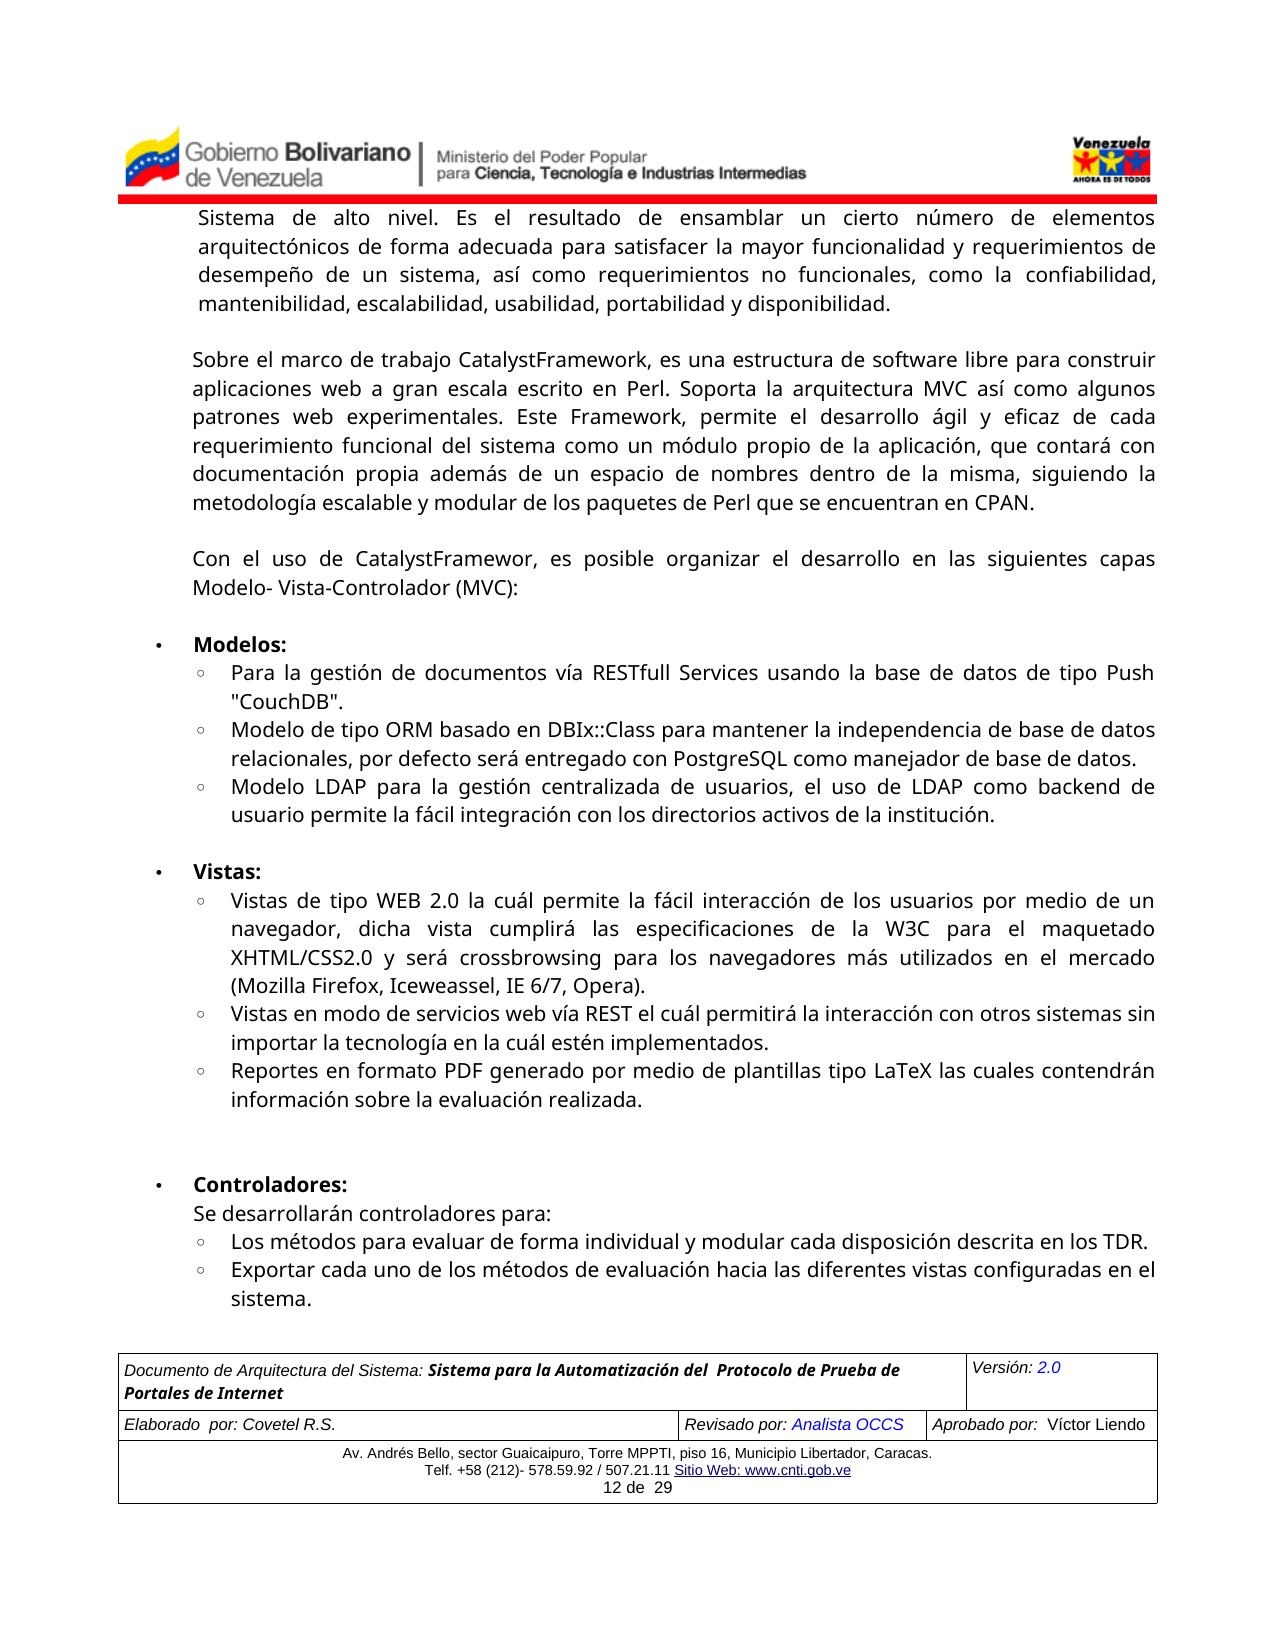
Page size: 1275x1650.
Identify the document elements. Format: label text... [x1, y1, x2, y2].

list Vistas de tipo WEB 2.0 la cuál permite la fácil interacción de los usuarios por medio de un navegador, dicha vista cumplirá las especificaciones de la W3C para el maquetado XHTML/CSS2.0 y será crossbrowsing para los navegadores más utilizados en el mercado (Mozilla Firefox, Iceweassel, IE 6/7, Opera). [193, 886, 1157, 999]
list Para la gestión de documentos vía RESTfull Services usando la base de datos de tipo Push "CouchDB". [193, 658, 1157, 715]
list Exportar cada uno de los métodos de evaluación hacia las diferentes vistas configuradas en el sistema. [193, 1256, 1157, 1312]
list Modelo LDAP para la gestión centralizada de usuarios, el uso de LDAP como backend de usuario permite la fácil integración con los directorios activos de la institución. [193, 772, 1157, 829]
list Vistas: [156, 857, 1157, 886]
text Con el uso de CatalystFramewor, es posible organizar el desarrollo en las siguientes capas Modelo- Vista-Controlador (MVC): [192, 544, 1157, 601]
list Los métodos para evaluar de forma individual y modular cada disposición descrita en los TDR. [193, 1227, 1157, 1256]
list Vistas en modo de servicios web vía REST el cuál permitirá la interacción con otros sistemas sin importar la tecnología en la cuál estén implementados. [193, 999, 1157, 1056]
list Controladores: [156, 1170, 1157, 1199]
text Sobre el marco de trabajo CatalystFramework, es una estructura de software libre para construir aplicaciones web a gran escala escrito en Perl. Soporta la arquitectura MVC así como algunos patrones web experimentales. Este Framework, permite el desarrollo ágil y eficaz de cada requerimiento funcional del sistema como un módulo propio de la aplicación, que contará con documentación propia además de un espacio de nombres dentro de la misma, siguiendo la metodología escalable y modular de los paquetes de Perl que se encuentran en CPAN. [192, 346, 1157, 516]
list Modelo de tipo ORM basado en DBIx::Class para mantener la independencia de base de datos relacionales, por defecto será entregado con PostgreSQL como manejador de base de datos. [193, 715, 1157, 772]
text Sistema de alto nivel. Es el resultado de ensamblar un cierto número de elementos arquitectónicos de forma adecuada para satisfacer la mayor funcionalidad y requerimientos de desempeño de un sistema, así como requerimientos no funcionales, como la confiabilidad, mantenibilidad, escalabilidad, usabilidad, portabilidad y disponibilidad. [198, 204, 1157, 317]
list Se desarrollarán controladores para: [156, 1199, 1157, 1227]
list Modelos: [156, 630, 1157, 658]
list Reportes en formato PDF generado por medio de plantillas tipo LaTeX las cuales contendrán información sobre la evaluación realizada. [193, 1056, 1157, 1113]
picture [118, 118, 1157, 204]
